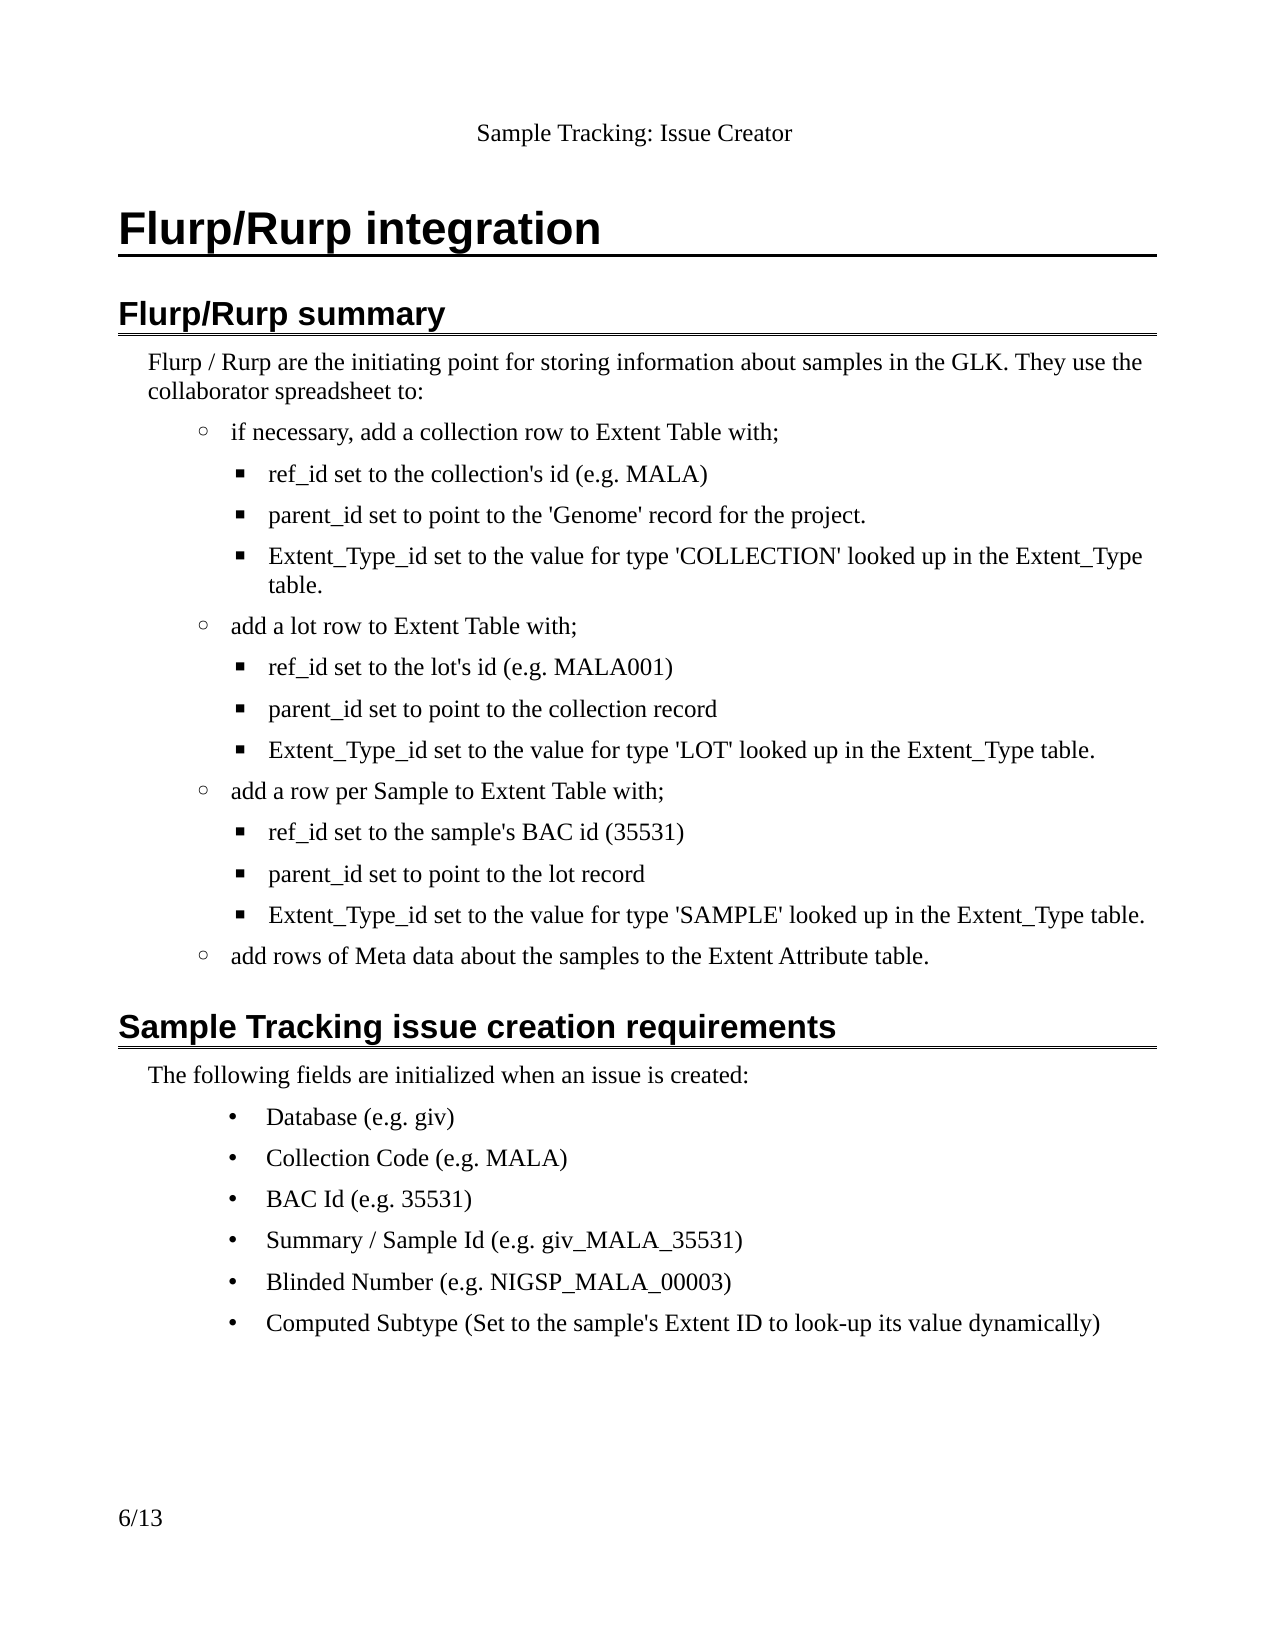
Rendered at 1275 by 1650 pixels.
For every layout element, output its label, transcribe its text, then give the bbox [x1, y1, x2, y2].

list Extent_Type_id set to the value for type 'LOT' looked up in the Extent_Type table. [231, 735, 1157, 764]
list ref_id set to the lot's id (e.g. MALA001) [231, 652, 1157, 681]
list Database (e.g. giv) [228, 1102, 1157, 1131]
text Flurp / Rurp are the initiating point for storing information about samples in the GLK. They use the collaborator spreadsheet to: [148, 347, 1157, 405]
list ref_id set to the collection's id (e.g. MALA) [231, 459, 1157, 487]
list Extent_Type_id set to the value for type 'SAMPLE' looked up in the Extent_Type table. [231, 900, 1157, 929]
list if necessary, add a collection row to Extent Table with; [193, 417, 1157, 446]
list add rows of Meta data about the samples to the Extent Attribute table. [193, 941, 1157, 970]
list Extent_Type_id set to the value for type 'COLLECTION' looked up in the Extent_Type table. [231, 541, 1157, 599]
subtitle Flurp/Rurp integration [118, 202, 1157, 254]
list Summary / Sample Id (e.g. giv_MALA_35531) [228, 1226, 1157, 1254]
text The following fields are initialized when an issue is created: [148, 1061, 1157, 1089]
list parent_id set to point to the lot record [231, 859, 1157, 887]
list add a lot row to Extent Table with; [193, 611, 1157, 640]
list parent_id set to point to the collection record [231, 694, 1157, 722]
list ref_id set to the sample's BAC id (35531) [231, 817, 1157, 846]
list Computed Subtype (Set to the sample's Extent ID to look-up its value dynamically) [228, 1308, 1157, 1337]
subtitle Flurp/Rurp summary [118, 294, 1157, 333]
list BAC Id (e.g. 35531) [228, 1184, 1157, 1213]
list Collection Code (e.g. MALA) [228, 1143, 1157, 1172]
list add a row per Sample to Extent Table with; [193, 776, 1157, 805]
subtitle Sample Tracking issue creation requirements [118, 1007, 1157, 1046]
list Blinded Number (e.g. NIGSP_MALA_00003) [228, 1267, 1157, 1296]
list parent_id set to point to the 'Genome' record for the project. [231, 500, 1157, 529]
